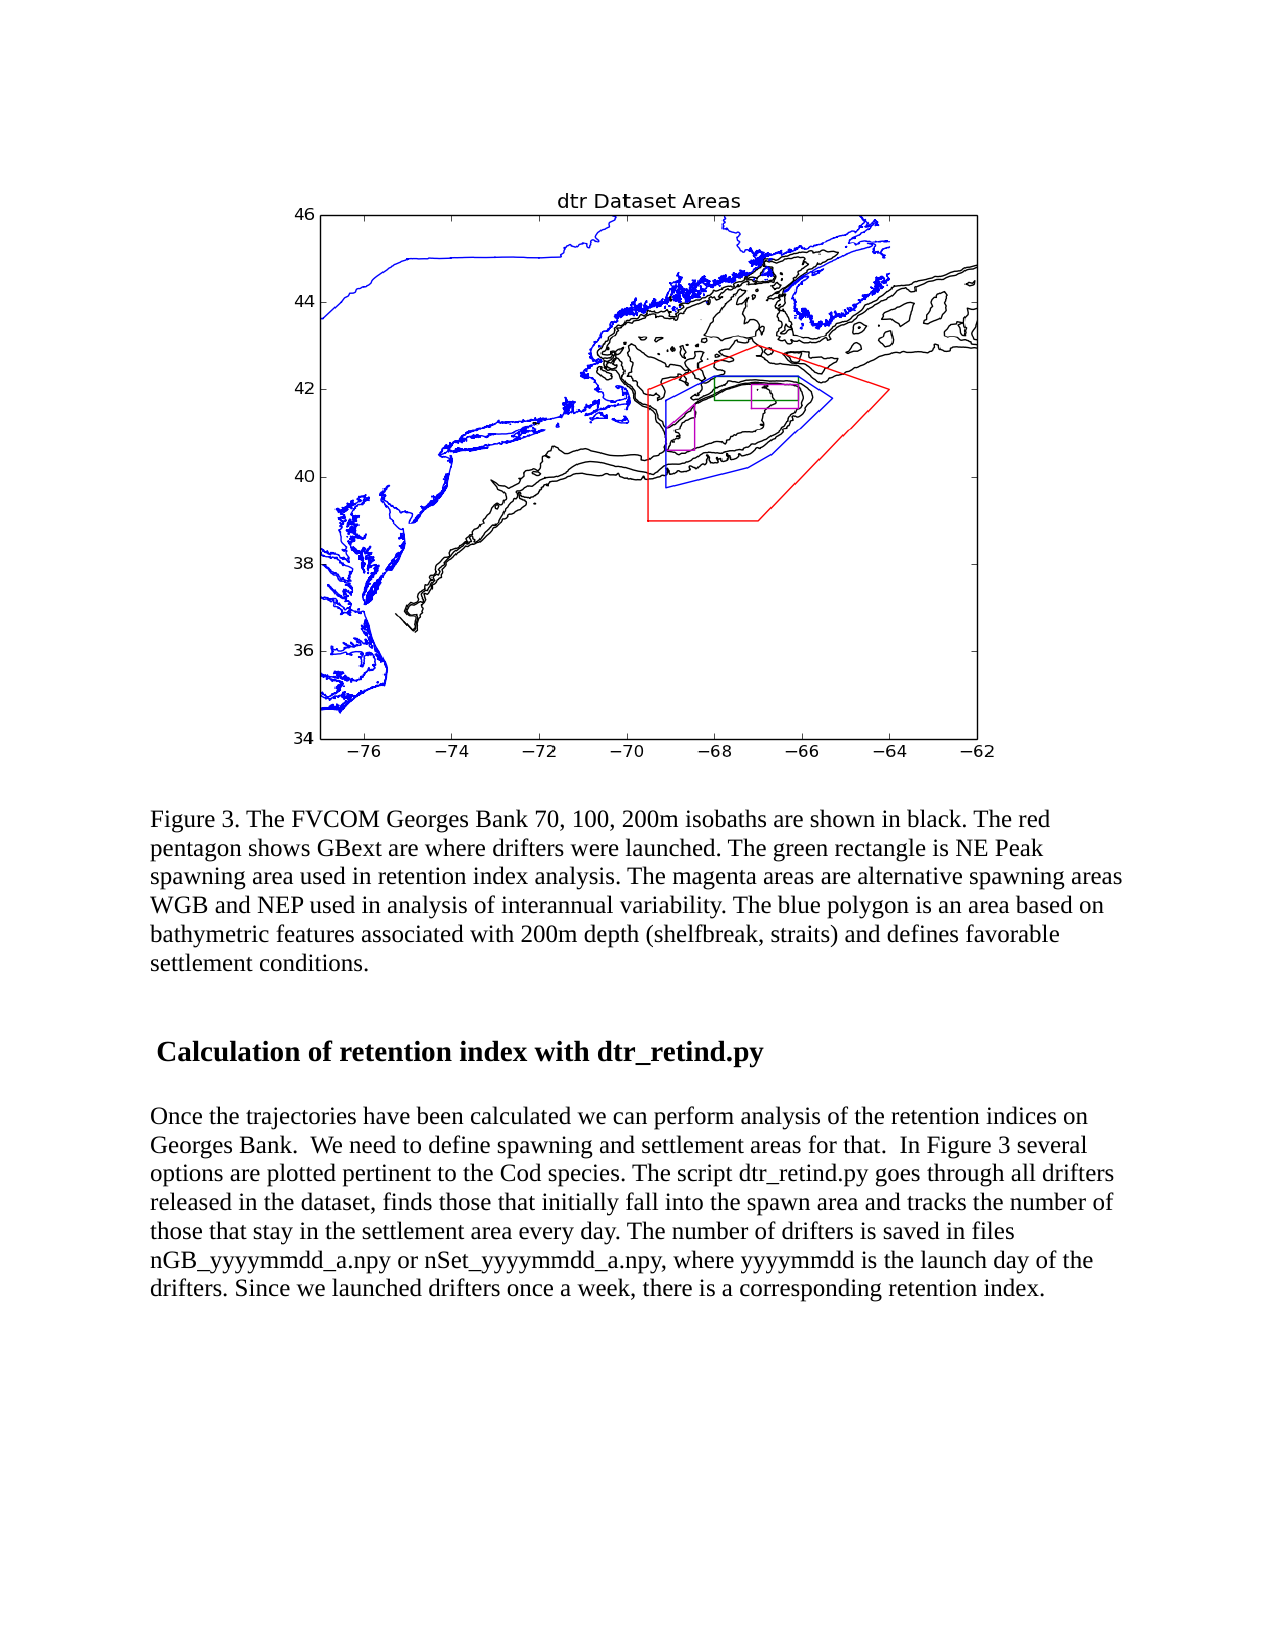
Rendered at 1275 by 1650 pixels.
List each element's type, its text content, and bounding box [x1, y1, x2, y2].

text Once the trajectories have been calculated we can perform analysis of the retention indices on Georges Bank. We need to define spawning and settlement areas for that. In Figure 3 several options are plotted pertinent to the Cod species. The script dtr_retind.py goes through all drifters released in the dataset, finds those that initially fall into the spawn area and tracks the number of those that stay in the settlement area every day. The number of drifters is saved in files nGB_yyyymmdd_a.npy or nSet_yyyymmdd_a.npy, where yyyymmdd is the launch day of the drifters. Since we launched drifters once a week, there is a corresponding retention index. [150, 1101, 1125, 1302]
picture [214, 150, 1062, 804]
text Figure 3. The FVCOM Georges Bank 70, 100, 200m isobaths are shown in black. The red pentagon shows GBext are where drifters were launched. The green rectangle is NE Peak spawning area used in retention index analysis. The magenta areas are alternative spawning areas [150, 150, 1125, 890]
text WGB and NEP used in analysis of interannual variability. The blue polygon is an area based on bathymetric features associated with 200m depth (shelfbreak, straits) and defines favorable settlement conditions. [150, 890, 1125, 976]
text Calculation of retention index with dtr_retind.py [150, 1034, 1125, 1067]
